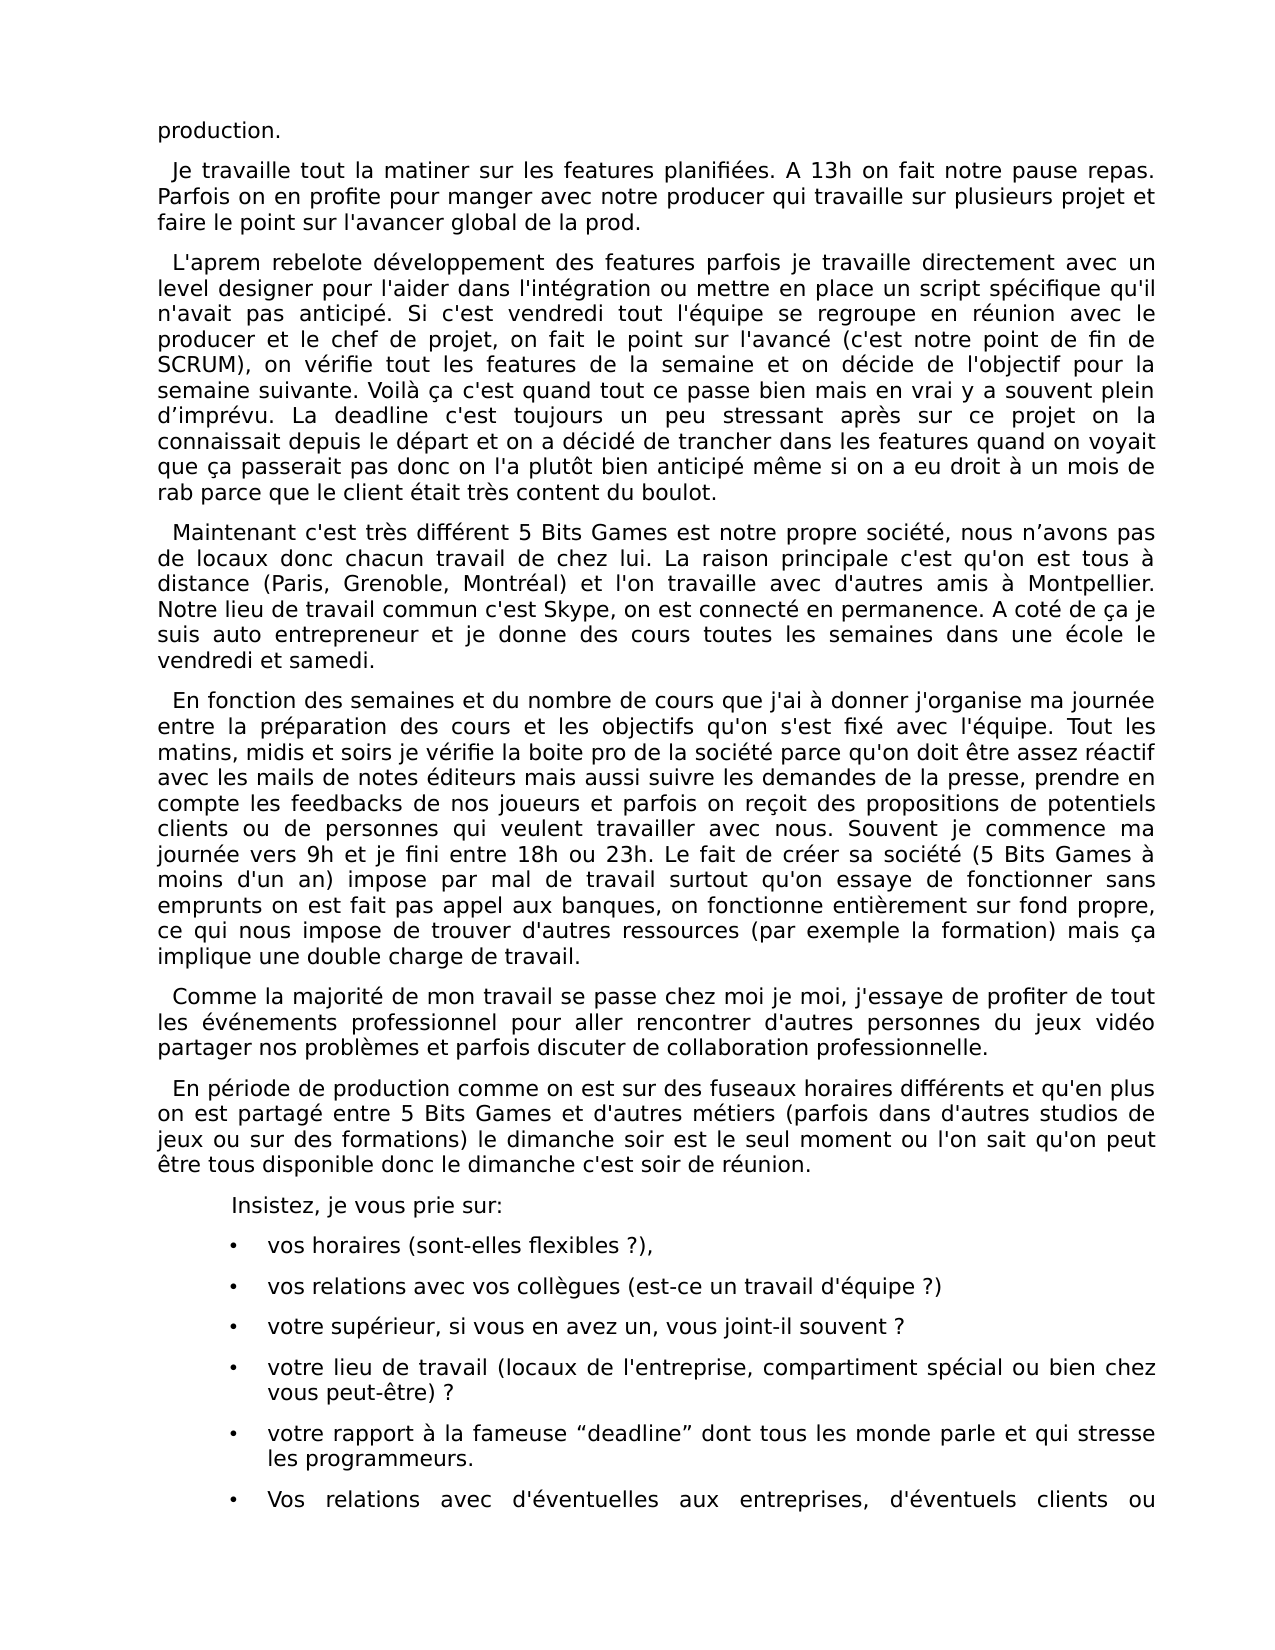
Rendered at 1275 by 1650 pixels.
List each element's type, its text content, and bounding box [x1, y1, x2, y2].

text production. [157, 118, 1157, 144]
text En fonction des semaines et du nombre de cours que j'ai à donner j'organise ma journée entre la préparation des cours et les objectifs qu'on s'est fixé avec l'équipe. Tout les matins, midis et soirs je vérifie la boite pro de la société parce qu'on doit être assez réactif avec les mails de notes éditeurs mais aussi suivre les demandes de la presse, prendre en compte les feedbacks de nos joueurs et parfois on reçoit des propositions de potentiels clients ou de personnes qui veulent travailler avec nous. Souvent je commence ma journée vers 9h et je fini entre 18h ou 23h. Le fait de créer sa société (5 Bits Games à moins d'un an) impose par mal de travail surtout qu'on essaye de fonctionner sans emprunts on est fait pas appel aux banques, on fonctionne entièrement sur fond propre, ce qui nous impose de trouver d'autres ressources (par exemple la formation) mais ça implique une double charge de travail. [157, 688, 1157, 969]
text Insistez, je vous prie sur: [157, 1193, 1157, 1218]
list votre lieu de travail (locaux de l'entreprise, compartiment spécial ou bien chez vous peut-être) ? [229, 1355, 1157, 1406]
text En période de production comme on est sur des fuseaux horaires différents et qu'en plus on est partagé entre 5 Bits Games et d'autres métiers (parfois dans d'autres studios de jeux ou sur des formations) le dimanche soir est le seul moment ou l'on sait qu'on peut être tous disponible donc le dimanche c'est soir de réunion. [157, 1076, 1157, 1178]
list vos horaires (sont-elles flexibles ?), [229, 1233, 1157, 1259]
list votre supérieur, si vous en avez un, vous joint-il souvent ? [229, 1314, 1157, 1340]
list Vos relations avec d'éventuelles aux entreprises, d'éventuels clients ou [229, 1487, 1157, 1513]
list vos relations avec vos collègues (est-ce un travail d'équipe ?) [229, 1274, 1157, 1299]
text Maintenant c'est très différent 5 Bits Games est notre propre société, nous n’avons pas de locaux donc chacun travail de chez lui. La raison principale c'est qu'on est tous à distance (Paris, Grenoble, Montréal) et l'on travaille avec d'autres amis à Montpellier. Notre lieu de travail commun c'est Skype, on est connecté en permanence. A coté de ça je suis auto entrepreneur et je donne des cours toutes les semaines dans une école le vendredi et samedi. [157, 520, 1157, 673]
text Comme la majorité de mon travail se passe chez moi je moi, j'essaye de profiter de tout les événements professionnel pour aller rencontrer d'autres personnes du jeux vidéo partager nos problèmes et parfois discuter de collaboration professionnelle. [157, 984, 1157, 1061]
list votre rapport à la fameuse “deadline” dont tous les monde parle et qui stresse les programmeurs. [229, 1421, 1157, 1472]
text Je travaille tout la matiner sur les features planifiées. A 13h on fait notre pause repas. Parfois on en profite pour manger avec notre producer qui travaille sur plusieurs projet et faire le point sur l'avancer global de la prod. [157, 159, 1157, 235]
text L'aprem rebelote développement des features parfois je travaille directement avec un level designer pour l'aider dans l'intégration ou mettre en place un script spécifique qu'il n'avait pas anticipé. Si c'est vendredi tout l'équipe se regroupe en réunion avec le producer et le chef de projet, on fait le point sur l'avancé (c'est notre point de fin de SCRUM), on vérifie tout les features de la semaine et on décide de l'objectif pour la semaine suivante. Voilà ça c'est quand tout ce passe bien mais en vrai y a souvent plein d’imprévu. La deadline c'est toujours un peu stressant après sur ce projet on la connaissait depuis le départ et on a décidé de trancher dans les features quand on voyait que ça passerait pas donc on l'a plutôt bien anticipé même si on a eu droit à un mois de rab parce que le client était très content du boulot. [157, 250, 1157, 505]
